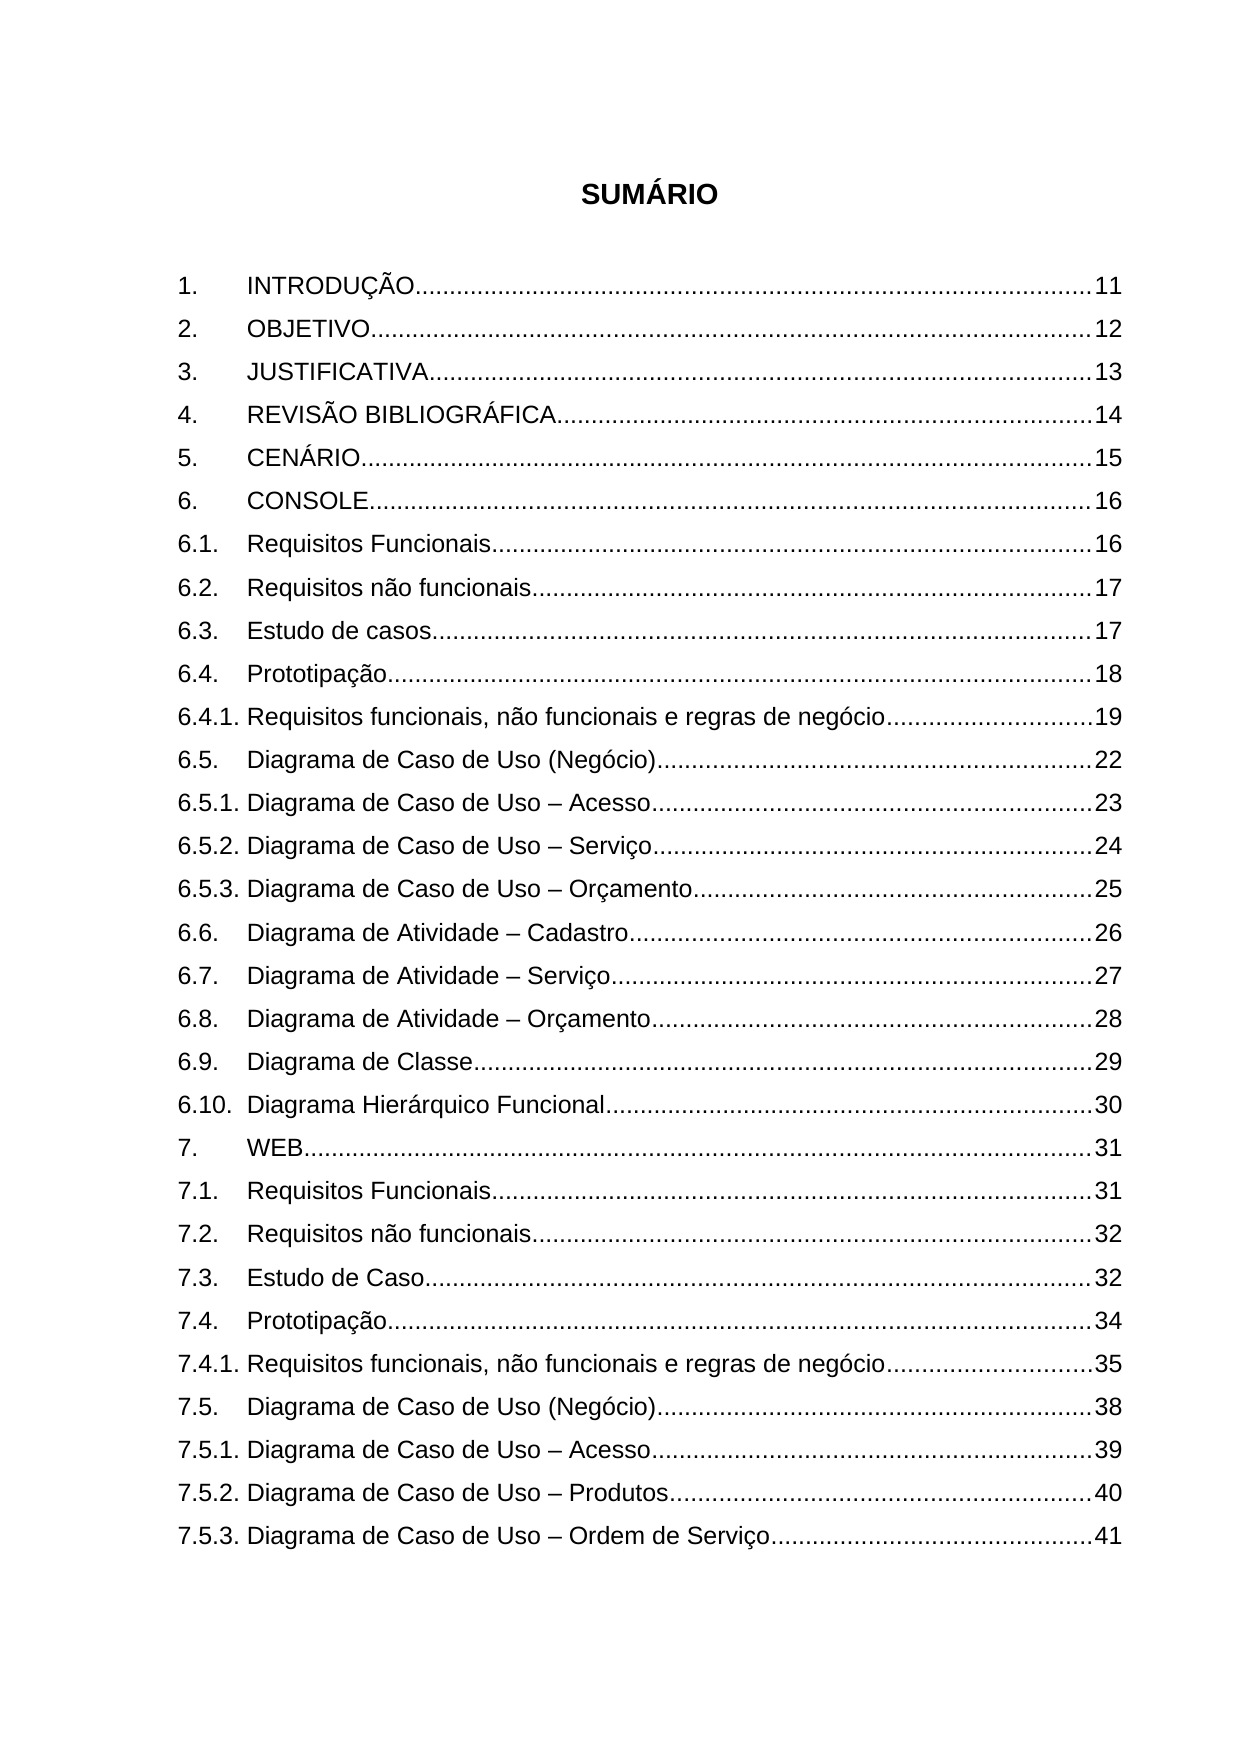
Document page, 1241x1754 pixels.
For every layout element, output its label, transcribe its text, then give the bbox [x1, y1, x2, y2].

text 7.3. Estudo de Caso 32 [177, 1262, 1122, 1291]
text 1. INTRODUÇÃO 11 [177, 271, 1122, 299]
text 6.3. Estudo de casos 17 [177, 616, 1122, 644]
text 7.1. Requisitos Funcionais 31 [177, 1176, 1122, 1205]
text 6.5. Diagrama de Caso de Uso (Negócio) 22 [177, 745, 1122, 774]
text 6.1. Requisitos Funcionais 16 [177, 529, 1122, 558]
text 6.10. Diagrama Hierárquico Funcional 30 [177, 1090, 1122, 1119]
text 6.5.2. Diagrama de Caso de Uso – Serviço 24 [177, 831, 1122, 860]
text 6.7. Diagrama de Atividade – Serviço 27 [177, 961, 1122, 989]
text 5. CENÁRIO 15 [177, 443, 1122, 472]
text 7.5.1. Diagrama de Caso de Uso – Acesso 39 [177, 1435, 1122, 1464]
text 2. OBJETIVO 12 [177, 314, 1122, 342]
text 6.4. Prototipação 18 [177, 659, 1122, 687]
text 6.2. Requisitos não funcionais 17 [177, 572, 1122, 601]
text 7.5. Diagrama de Caso de Uso (Negócio) 38 [177, 1392, 1122, 1421]
text 6.4.1. Requisitos funcionais, não funcionais e regras de negócio 19 [177, 702, 1122, 731]
text SUMÁRIO [177, 177, 1122, 211]
text 6.5.1. Diagrama de Caso de Uso – Acesso 23 [177, 788, 1122, 817]
text 7.4.1. Requisitos funcionais, não funcionais e regras de negócio 35 [177, 1349, 1122, 1377]
text 7. WEB 31 [177, 1133, 1122, 1162]
text 4. REVISÃO BIBLIOGRÁFICA 14 [177, 400, 1122, 429]
text 6.5.3. Diagrama de Caso de Uso – Orçamento 25 [177, 874, 1122, 903]
text 3. JUSTIFICATIVA 13 [177, 357, 1122, 386]
text 6.9. Diagrama de Classe 29 [177, 1047, 1122, 1076]
text 7.2. Requisitos não funcionais 32 [177, 1219, 1122, 1248]
text 6.6. Diagrama de Atividade – Cadastro 26 [177, 917, 1122, 946]
text 7.5.3. Diagrama de Caso de Uso – Ordem de Serviço 41 [177, 1521, 1122, 1550]
text 7.4. Prototipação 34 [177, 1306, 1122, 1334]
text 7.5.2. Diagrama de Caso de Uso – Produtos 40 [177, 1478, 1122, 1507]
text 6.8. Diagrama de Atividade – Orçamento 28 [177, 1004, 1122, 1032]
text 6. CONSOLE 16 [177, 486, 1122, 515]
